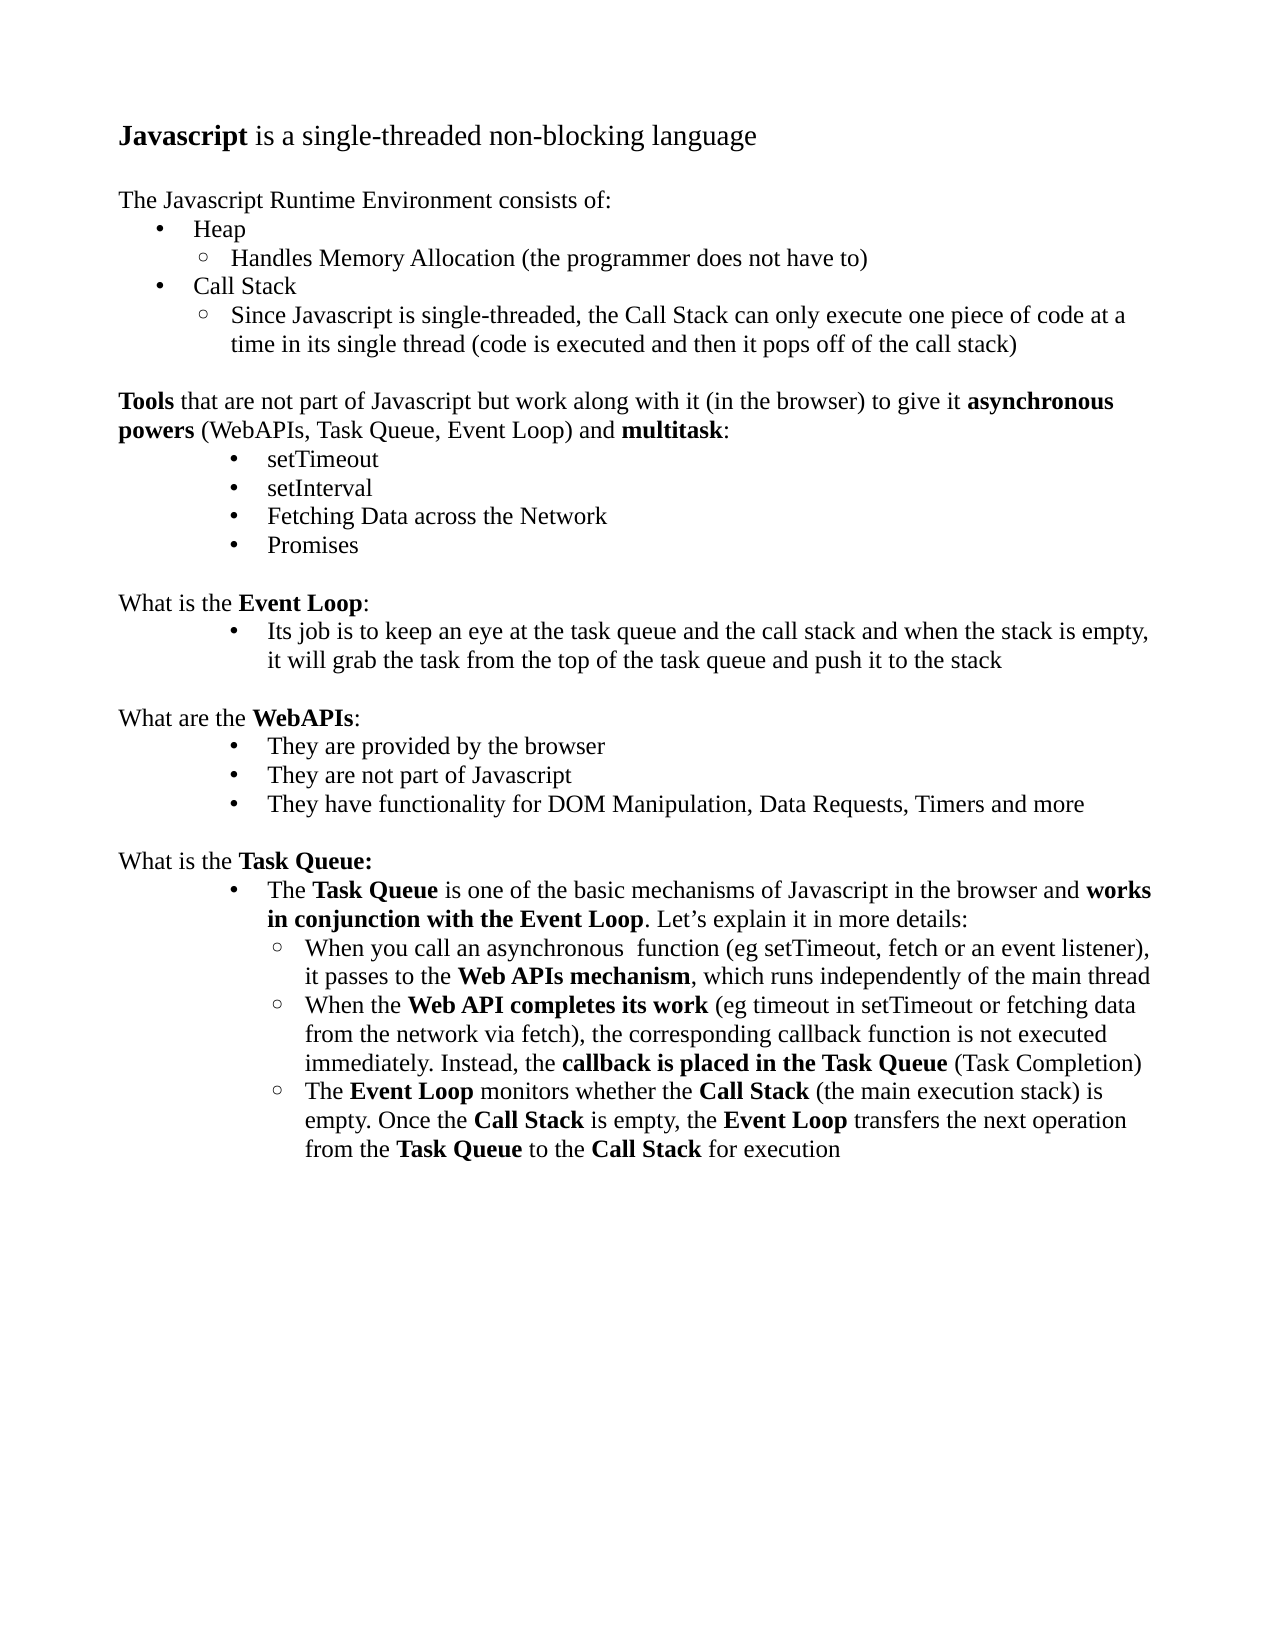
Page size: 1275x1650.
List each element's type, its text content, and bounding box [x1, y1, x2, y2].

list Heap [156, 214, 1157, 243]
list When the Web API completes its work (eg timeout in setTimeout or fetching data from the network via fetch), the corresponding callback function is not executed immediately. Instead, the callback is placed in the Task Queue (Task Completion) [267, 990, 1157, 1076]
text The Javascript Runtime Environment consists of: [118, 185, 1157, 214]
list They are not part of Javascript [229, 760, 1157, 789]
list Fetching Data across the Network [229, 501, 1157, 530]
list Handles Memory Allocation (the programmer does not have to) [193, 243, 1157, 271]
text What is the Task Queue: [118, 846, 1157, 875]
list Promises [229, 530, 1157, 559]
text What is the Event Loop: [118, 588, 1157, 616]
list setInterval [229, 473, 1157, 501]
list setTimeout [229, 444, 1157, 473]
list Call Stack [156, 271, 1157, 300]
text Javascript is a single-threaded non-blocking language [118, 118, 1157, 152]
list The Task Queue is one of the basic mechanisms of Javascript in the browser and works in conjunction with the Event Loop. Let’s explain it in more details: [229, 875, 1157, 933]
text Tools that are not part of Javascript but work along with it (in the browser) to give it asynchronous powers (WebAPIs, Task Queue, Event Loop) and multitask: [118, 386, 1157, 444]
list They have functionality for DOM Manipulation, Data Requests, Timers and more [229, 789, 1157, 818]
list They are provided by the browser [229, 731, 1157, 760]
text What are the WebAPIs: [118, 703, 1157, 731]
list Its job is to keep an eye at the task queue and the call stack and when the stack is empty, it will grab the task from the top of the task queue and push it to the stack [229, 616, 1157, 674]
list When you call an asynchronous function (eg setTimeout, fetch or an event listener), it passes to the Web APIs mechanism, which runs independently of the main thread [267, 933, 1157, 990]
list The Event Loop monitors whether the Call Stack (the main execution stack) is empty. Once the Call Stack is empty, the Event Loop transfers the next operation from the Task Queue to the Call Stack for execution [267, 1076, 1157, 1163]
list Since Javascript is single-threaded, the Call Stack can only execute one piece of code at a time in its single thread (code is executed and then it pops off of the call stack) [193, 300, 1157, 358]
